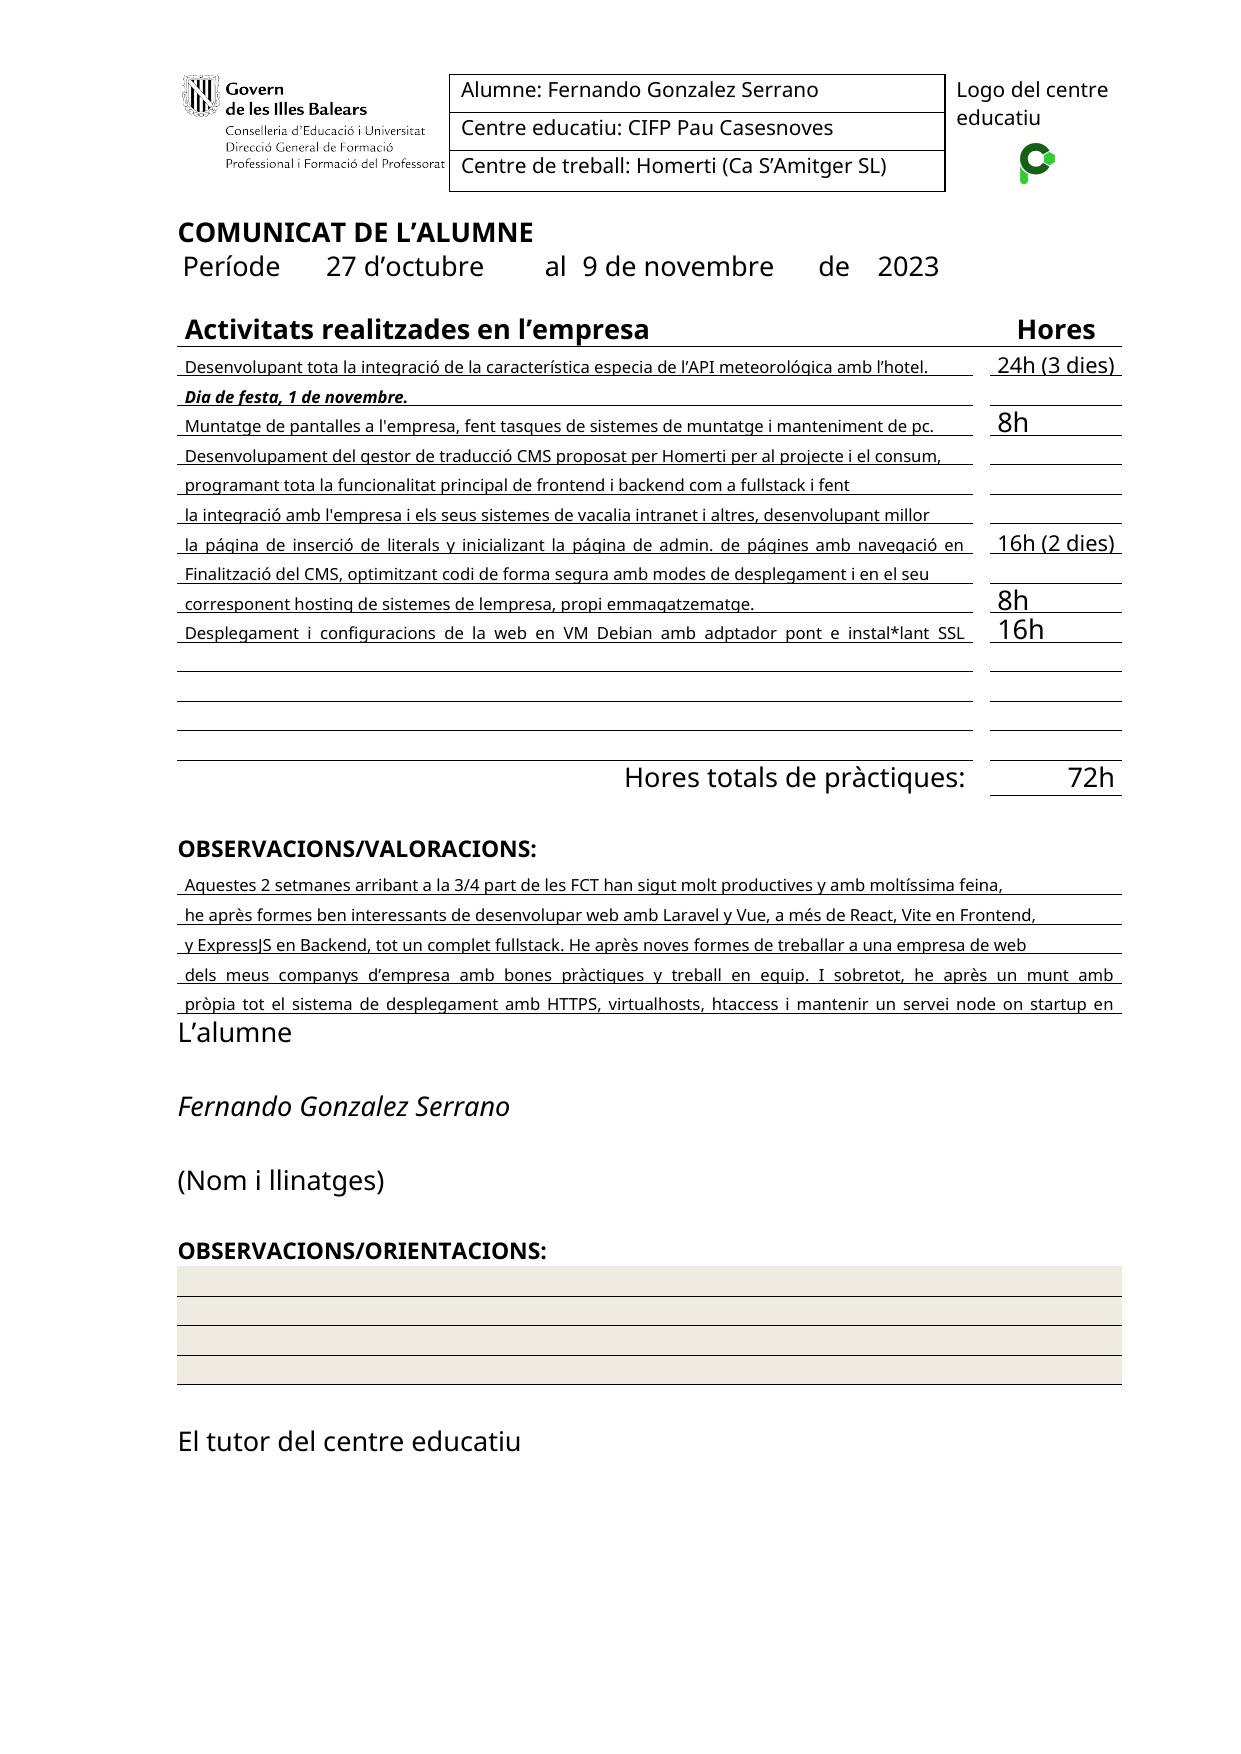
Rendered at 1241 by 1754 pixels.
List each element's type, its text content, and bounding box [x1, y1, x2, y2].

text L’alumne [177, 1014, 1122, 1050]
table_cell [990, 436, 1122, 464]
table_cell [990, 643, 1122, 671]
table_cell [973, 405, 990, 434]
table_cell [990, 495, 1122, 523]
table_cell Desenvolupament del gestor de traducció CMS proposat per Homerti per al projecte i el consum, [177, 436, 973, 464]
table_cell programant tota la funcionalitat principal de frontend i backend com a fullstack i fent [177, 465, 973, 494]
table_cell [973, 760, 990, 795]
table_header Hores [990, 313, 1122, 346]
table_cell he après formes ben interessants de desenvolupar web amb Laravel y Vue, a més de React, Vite en Frontend, [177, 895, 1122, 924]
table_cell [973, 583, 990, 612]
table_cell [990, 672, 1122, 701]
text (Nom i llinatges) [177, 1161, 1122, 1198]
table_cell 8h [990, 584, 1122, 612]
subtitle OBSERVACIONS/VALORACIONS: [177, 833, 1122, 864]
table_cell [177, 643, 973, 671]
table_cell [990, 465, 1122, 494]
table_cell 72h [990, 761, 1122, 795]
table_cell 16h [990, 613, 1122, 642]
table_cell corresponent hosting de sistemes de lempresa, propi emmagatzematge. [177, 584, 973, 612]
table_cell [973, 523, 990, 553]
table_cell [973, 347, 990, 375]
table_cell Finalització del CMS, optimitzant codi de forma segura amb modes de desplegament i en el seu [177, 554, 973, 582]
table_cell [177, 1326, 1122, 1355]
table_cell pròpia tot el sistema de desplegament amb HTTPS, virtualhosts, htaccess i mantenir un servei node on startup en Linux. [177, 984, 1122, 1012]
table_header al [537, 250, 575, 279]
table_cell [990, 702, 1122, 730]
table_cell [973, 375, 990, 405]
table_header Activitats realitzades en l’empresa [177, 313, 973, 346]
picture [182, 75, 445, 168]
table_header Aquestes 2 setmanes arribant a la 3/4 part de les FCT han sigut molt productives y amb moltíssima feina, [177, 865, 1122, 894]
table_cell [990, 554, 1122, 582]
table_cell Desplegament i configuracions de la web en VM Debian amb adptador pont e instal*lant SSL (HTTPS) [177, 613, 973, 642]
table_cell 8h [990, 406, 1122, 434]
table_cell [990, 731, 1122, 760]
text Fernando Gonzalez Serrano [177, 1087, 1122, 1124]
table_cell [973, 553, 990, 582]
table_cell Hores totals de pràctiques: [177, 761, 973, 795]
table_header 9 de novembre [575, 250, 811, 279]
table_cell [973, 612, 990, 642]
table_cell [973, 701, 990, 730]
table_cell Muntatge de pantalles a l'empresa, fent tasques de sistemes de muntatge i manteniment de pc. [177, 406, 973, 434]
table_cell 16h (2 dies) [990, 524, 1122, 553]
table_cell [973, 464, 990, 494]
table_cell la integració amb l'empresa i els seus sistemes de vacalia intranet i altres, desenvolupant millor [177, 495, 973, 523]
picture [1003, 131, 1064, 192]
table_cell Dia de festa, 1 de novembre. [177, 376, 973, 405]
table_cell la página de inserció de literals y inicializant la página de admin. de págines amb navegació en taula. [177, 524, 973, 553]
text El tutor del centre educatiu [177, 1422, 1122, 1459]
table_cell [973, 671, 990, 701]
table_cell [973, 730, 990, 760]
table_cell [973, 642, 990, 671]
table_cell [177, 731, 973, 760]
text COMUNICAT DE L’ALUMNE [177, 216, 1122, 249]
subtitle OBSERVACIONS/ORIENTACIONS: [177, 1235, 1122, 1266]
table_cell [177, 672, 973, 701]
table_header [973, 313, 990, 346]
table_cell Desenvolupant tota la integració de la característica especia de l’API meteorológica amb l’hotel. [177, 347, 973, 375]
table_cell y ExpressJS en Backend, tot un complet fullstack. He après noves formes de treballar a una empresa de web [177, 925, 1122, 953]
table_cell [973, 435, 990, 464]
table_cell [177, 702, 973, 730]
table_cell [990, 376, 1122, 405]
table_cell [177, 1297, 1122, 1325]
table_cell dels meus companys d’empresa amb bones pràctiques y treball en equip. I sobretot, he après un munt amb investigació [177, 954, 1122, 983]
table_header Període de de del [175, 250, 318, 279]
table_cell [177, 1356, 1122, 1384]
table_header 27 d’octubre [319, 250, 537, 279]
table_header 2023 [870, 250, 975, 279]
table_header [177, 1266, 1122, 1296]
table_header de [811, 250, 870, 279]
table_cell 24h (3 dies) [990, 347, 1122, 375]
table_cell [973, 494, 990, 523]
